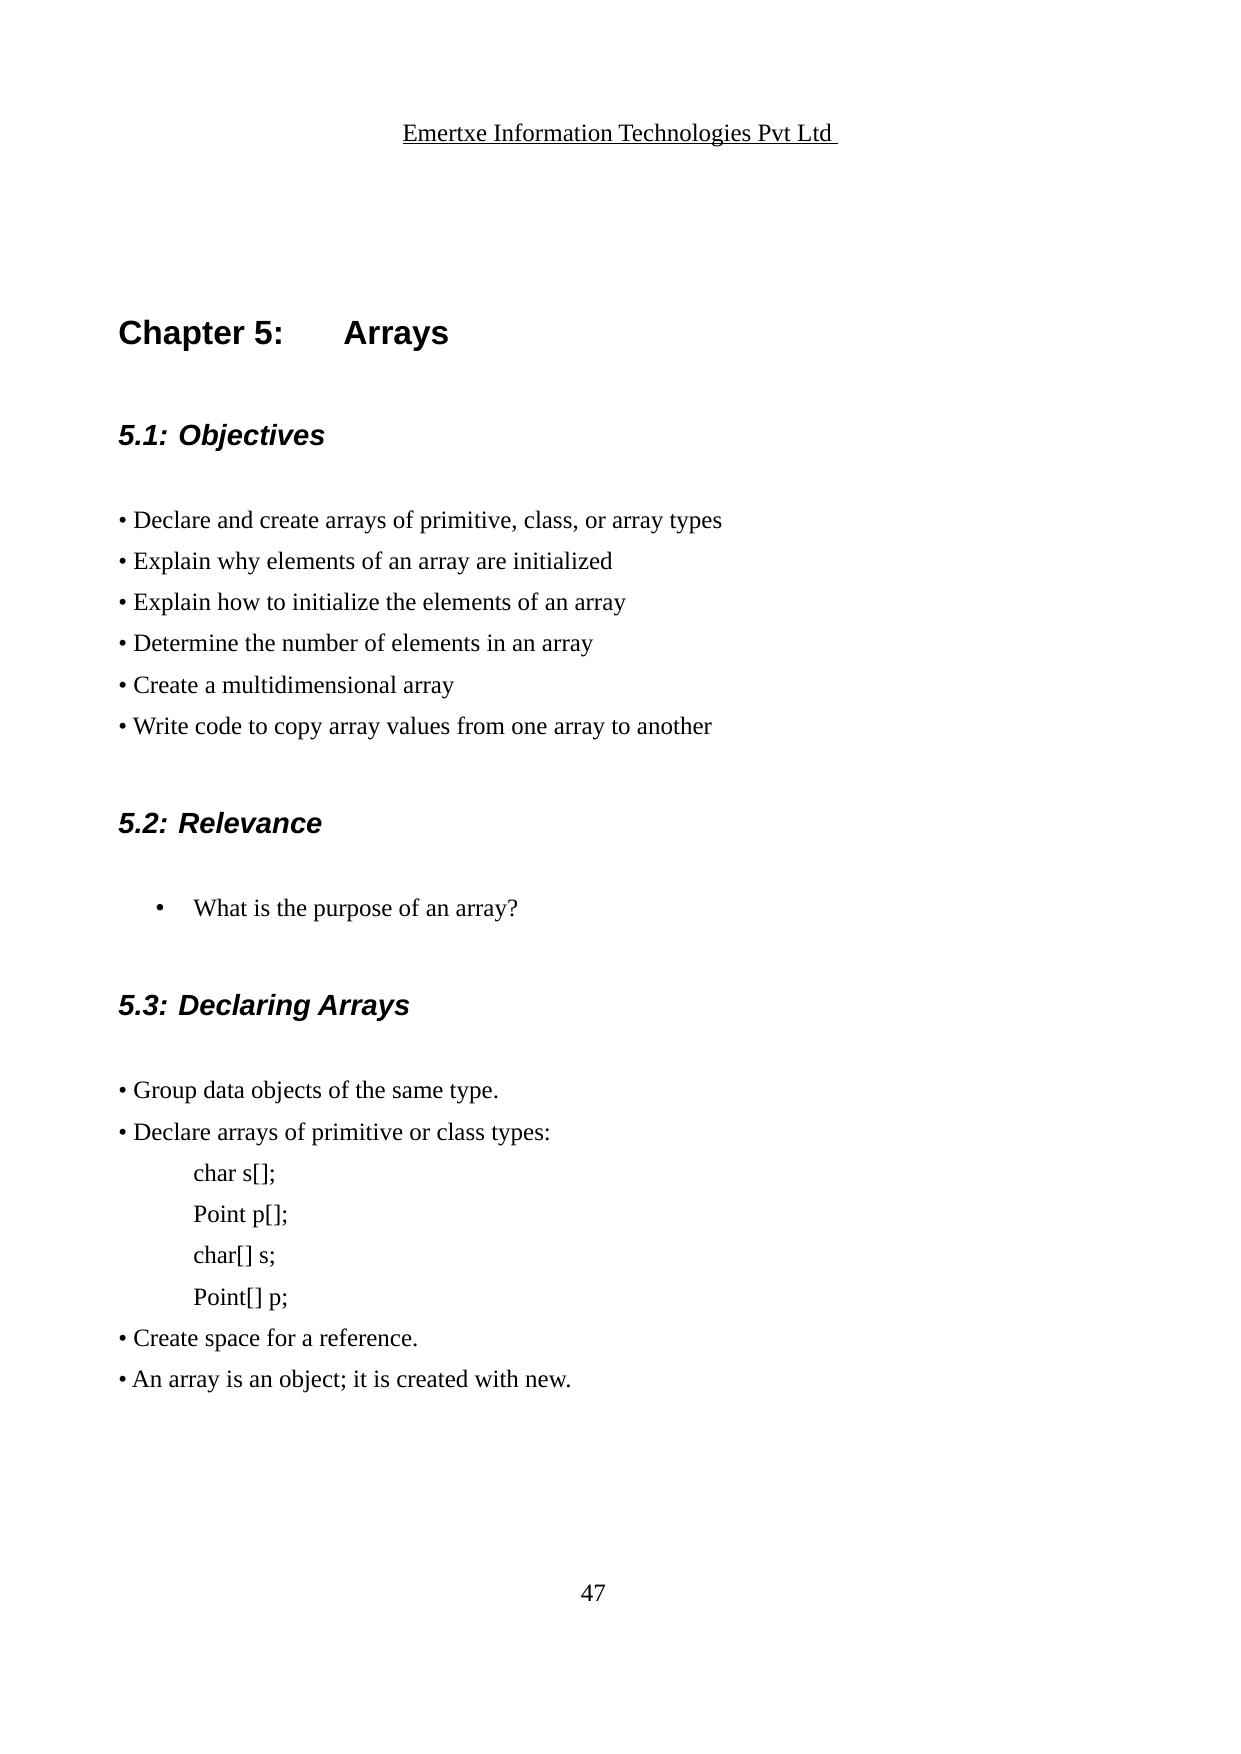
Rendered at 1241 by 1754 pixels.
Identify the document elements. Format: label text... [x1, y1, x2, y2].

text • Explain how to initialize the elements of an array [118, 587, 1122, 616]
text • Create a multidimensional array [118, 670, 1122, 698]
text char[] s; [118, 1241, 1122, 1269]
text • Explain why elements of an array are initialized [118, 546, 1122, 575]
text • Declare and create arrays of primitive, class, or array types [118, 505, 1122, 533]
subtitle Objectives [118, 417, 1122, 451]
text • Group data objects of the same type. [118, 1076, 1122, 1104]
text char s[]; [118, 1158, 1122, 1187]
subtitle Relevance [118, 806, 1122, 839]
text Point p[]; [118, 1199, 1122, 1228]
list What is the purpose of an array? [156, 893, 1122, 922]
text Point[] p; [118, 1282, 1122, 1311]
text • Declare arrays of primitive or class types: [118, 1117, 1122, 1146]
text • Create space for a reference. [118, 1323, 1122, 1352]
text • An array is an object; it is created with new. [118, 1364, 1122, 1393]
subtitle Arrays [118, 313, 1122, 351]
text • Write code to copy array values from one array to another [118, 711, 1122, 740]
text • Determine the number of elements in an array [118, 628, 1122, 657]
subtitle Declaring Arrays [118, 988, 1122, 1022]
